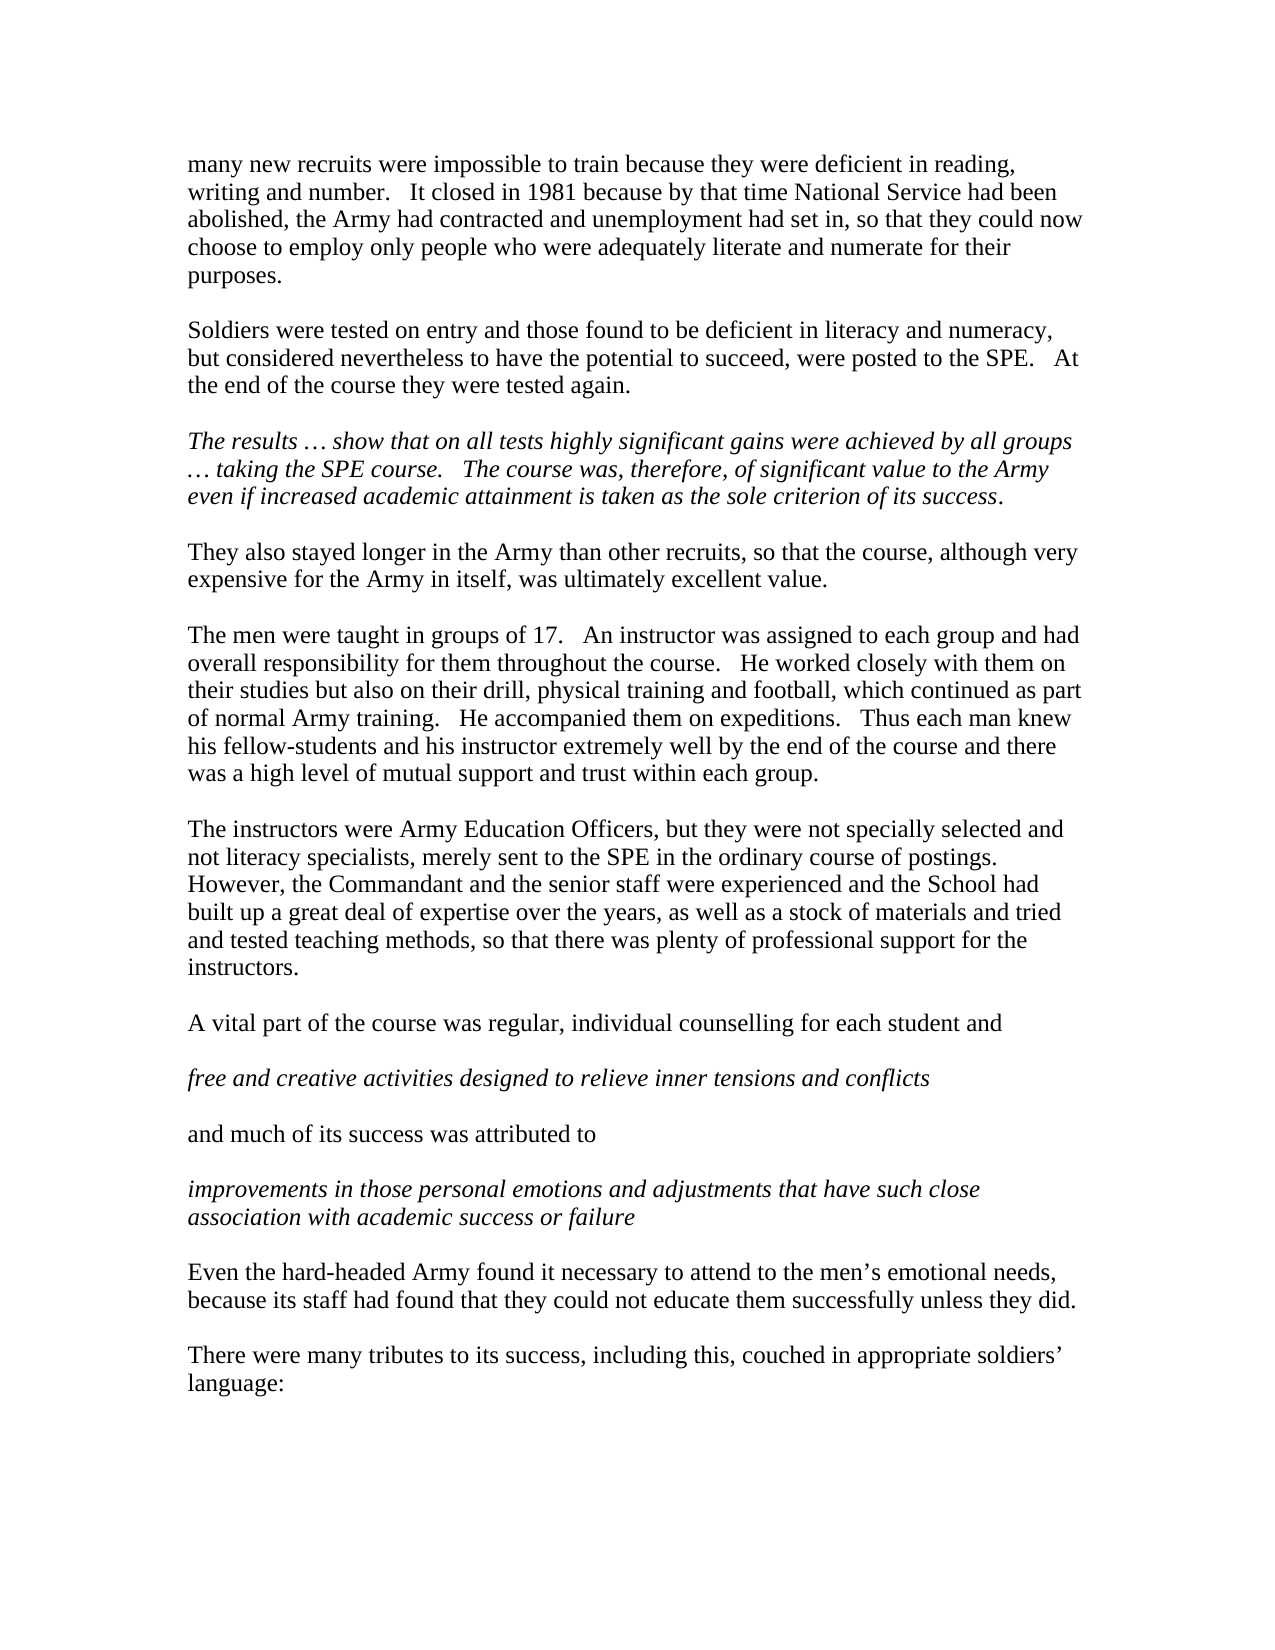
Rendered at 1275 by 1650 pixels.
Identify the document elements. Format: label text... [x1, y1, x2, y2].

text The men were taught in groups of 17. An instructor was assigned to each group and had overall responsibility for them throughout the course. He worked closely with them on their studies but also on their drill, physical training and football, which continued as part of normal Army training. He accompanied them on expeditions. Thus each man knew his fellow-students and his instructor extremely well by the end of the course and there was a high level of mutual support and trust within each group. [187, 621, 1087, 787]
text There were many tributes to its success, including this, couched in appropriate soldiers’ language: [187, 1341, 1087, 1397]
text improvements in those personal emotions and adjustments that have such close association with academic success or failure [187, 1175, 1087, 1231]
text many new recruits were impossible to train because they were deficient in reading, writing and number. It closed in 1981 because by that time National Service had been abolished, the Army had contracted and unemployment had set in, so that they could now choose to employ only people who were adequately literate and numerate for their purposes. [187, 150, 1087, 288]
text A vital part of the course was regular, individual counselling for each student and [187, 1009, 1087, 1037]
text and much of its success was attributed to [187, 1120, 1087, 1147]
text Soldiers were tested on entry and those found to be deficient in literacy and numeracy, but considered nevertheless to have the potential to succeed, were posted to the SPE. At the end of the course they were tested again. [187, 316, 1087, 399]
text The instructors were Army Education Officers, but they were not specially selected and not literacy specialists, merely sent to the SPE in the ordinary course of postings. However, the Commandant and the senior staff were experienced and the School had built up a great deal of expertise over the years, as well as a stock of materials and tried and tested teaching methods, so that there was plenty of professional support for the instructors. [187, 815, 1087, 981]
text free and creative activities designed to relieve inner tensions and conflicts [187, 1064, 1087, 1092]
text Even the hard-headed Army found it necessary to attend to the men’s emotional needs, because its staff had found that they could not educate them successfully unless they did. [187, 1258, 1087, 1314]
text The results … show that on all tests highly significant gains were achieved by all groups … taking the SPE course. The course was, therefore, of significant value to the Army even if increased academic attainment is taken as the sole criterion of its success. [187, 427, 1087, 510]
text They also stayed longer in the Army than other recruits, so that the course, although very expensive for the Army in itself, was ultimately excellent value. [187, 538, 1087, 593]
